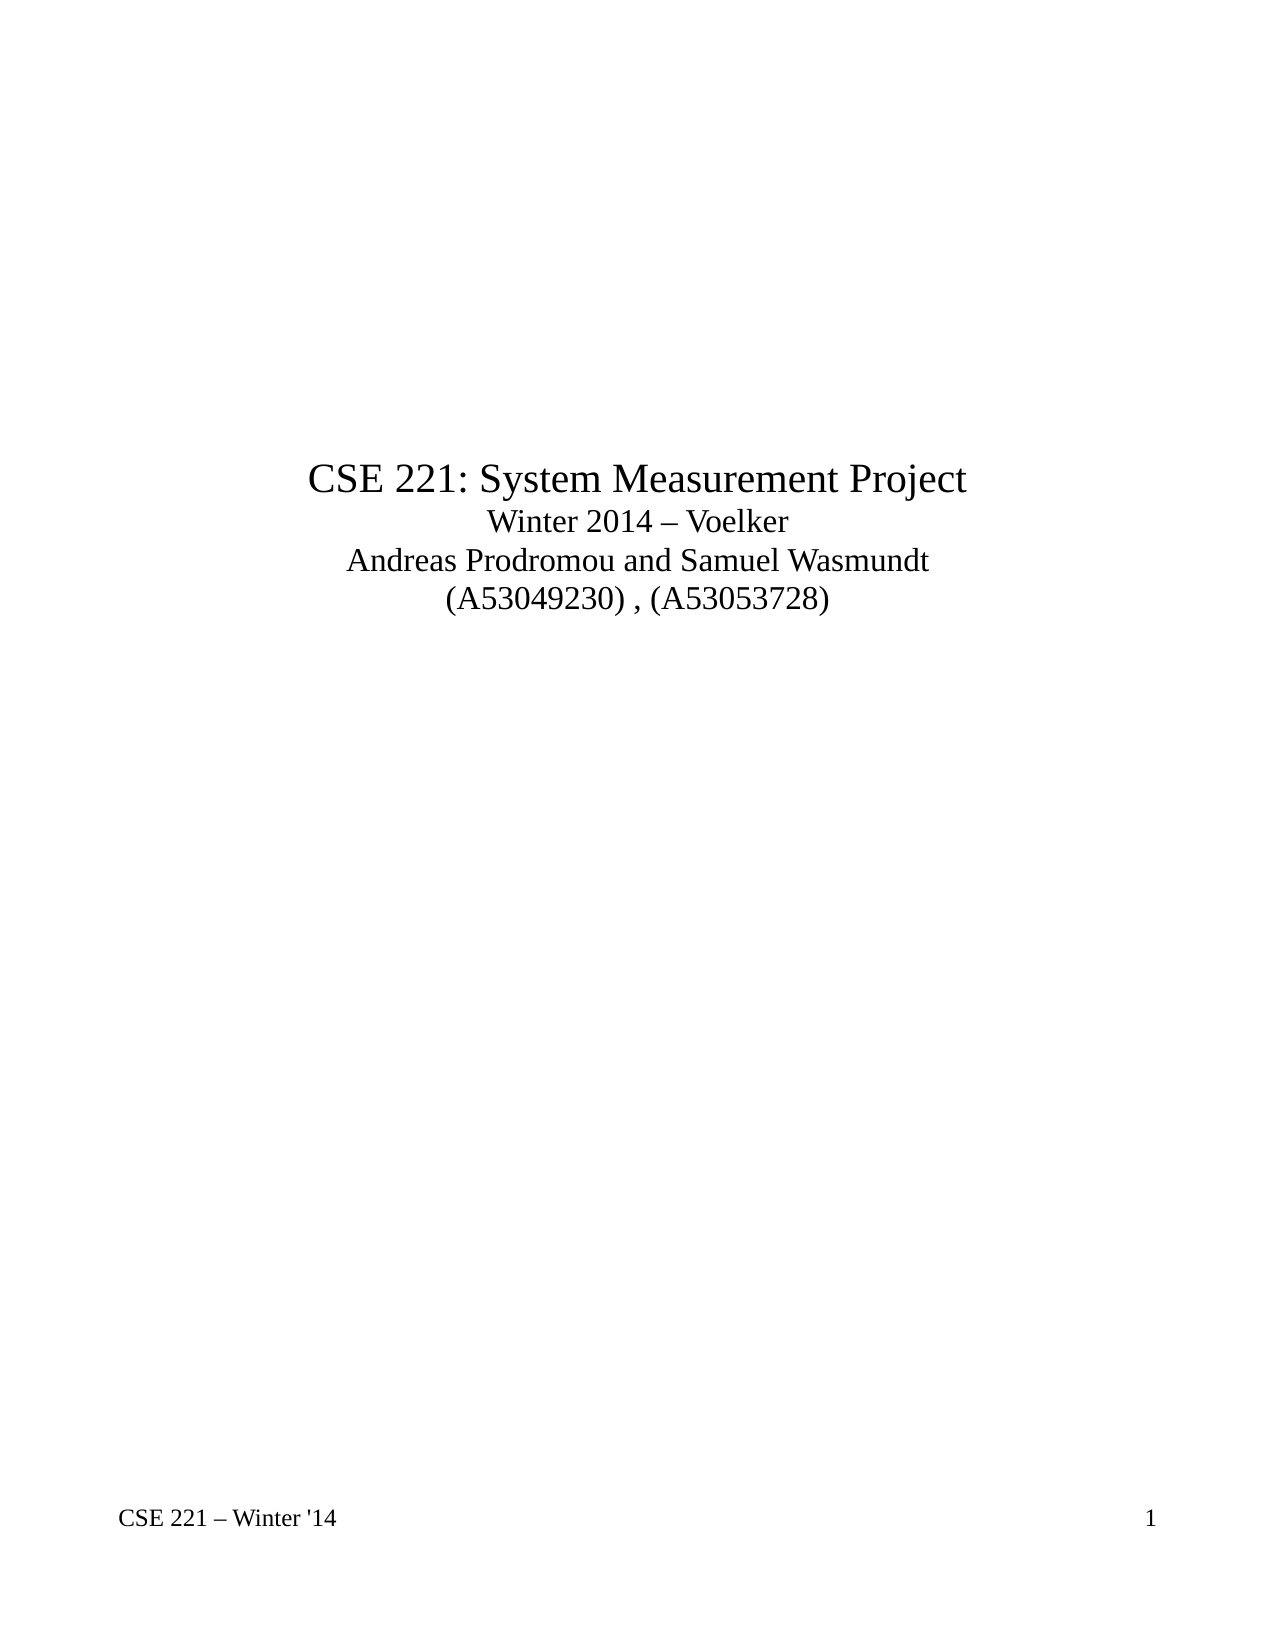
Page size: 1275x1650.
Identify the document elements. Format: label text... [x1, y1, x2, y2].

text Andreas Prodromou and Samuel Wasmundt [118, 540, 1157, 578]
text (A53049230) , (A53053728) [118, 578, 1157, 616]
text Winter 2014 – Voelker [118, 501, 1157, 540]
text CSE 221: System Measurement Project [118, 453, 1157, 501]
